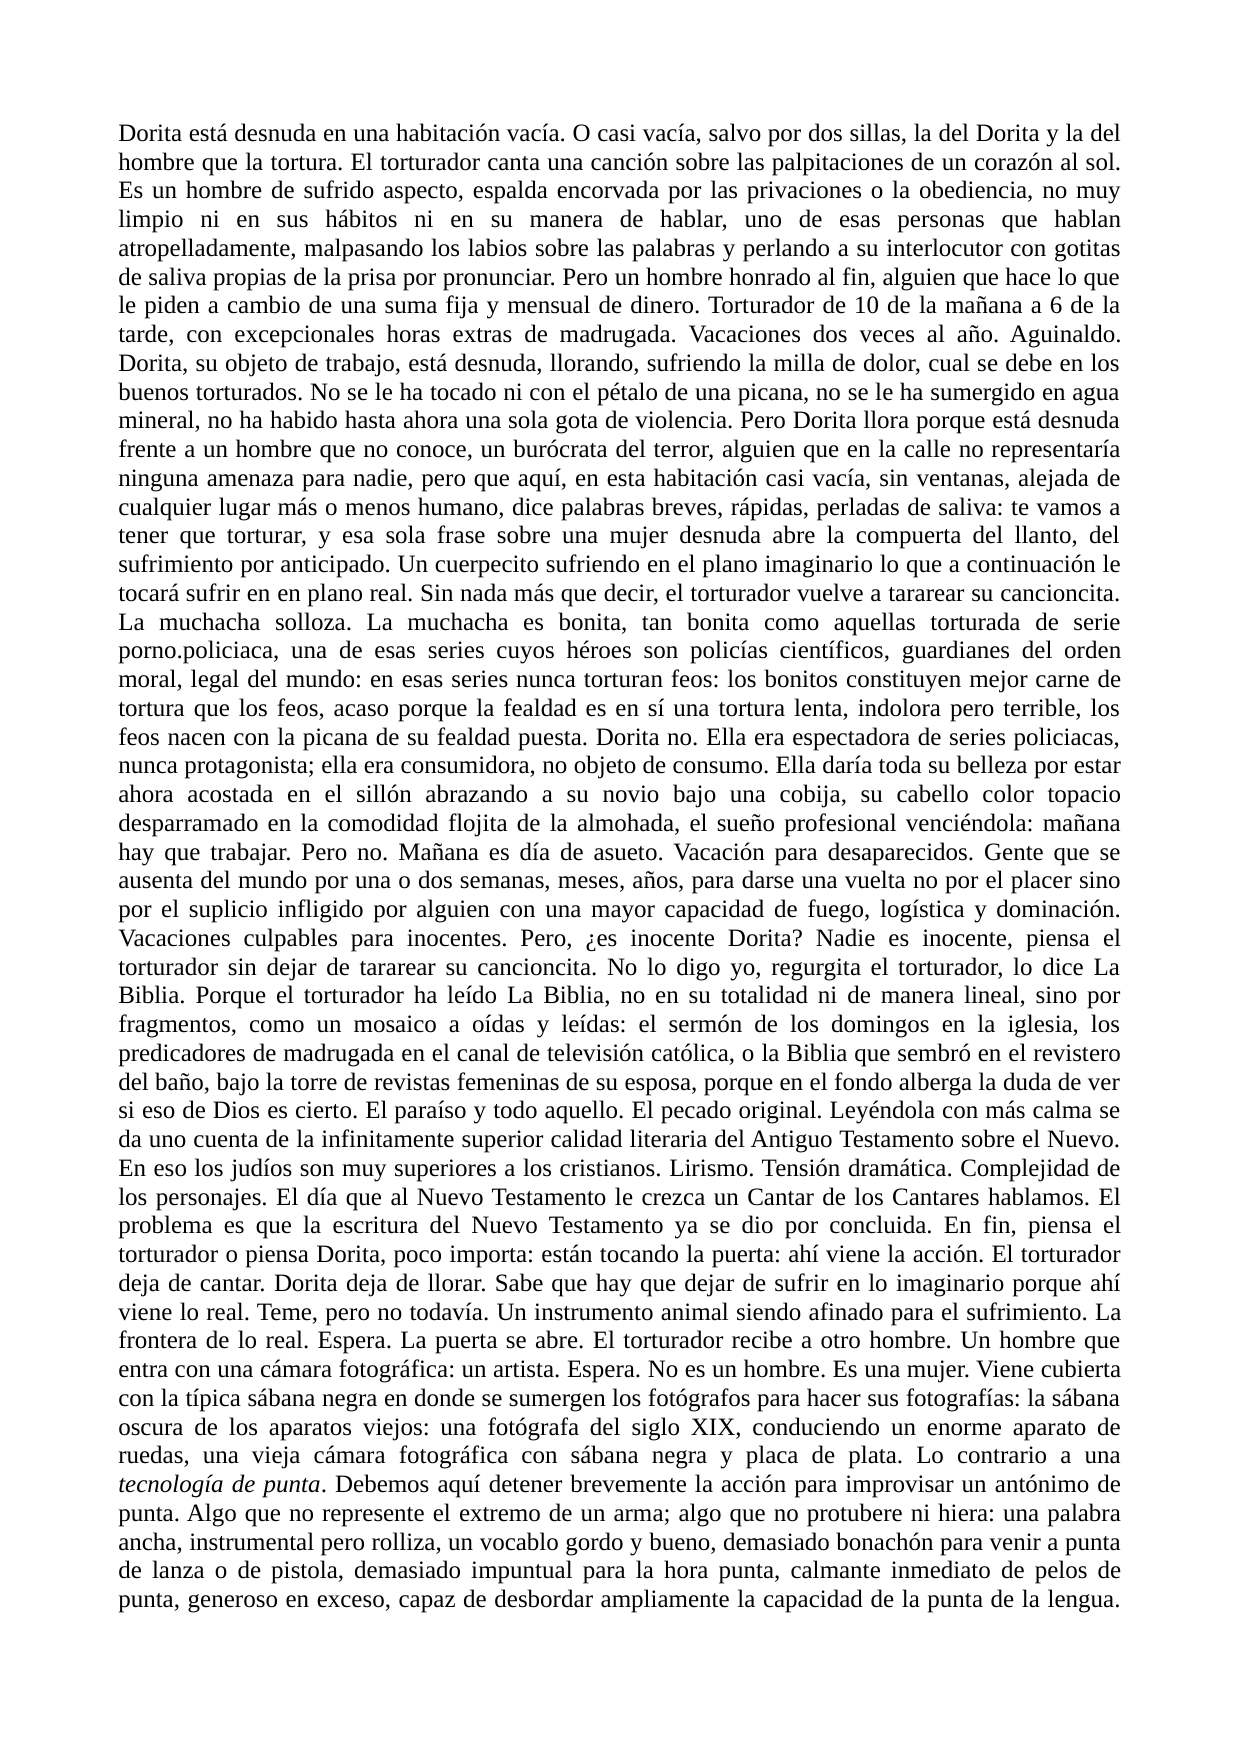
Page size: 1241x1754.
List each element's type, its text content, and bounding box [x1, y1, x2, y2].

text Dorita está desnuda en una habitación vacía. O casi vacía, salvo por dos sillas, la del Dorita y la del hombre que la tortura. El torturador canta una canción sobre las palpitaciones de un corazón al sol. Es un hombre de sufrido aspecto, espalda encorvada por las privaciones o la obediencia, no muy limpio ni en sus hábitos ni en su manera de hablar, uno de esas personas que hablan atropelladamente, malpasando los labios sobre las palabras y perlando a su interlocutor con gotitas de saliva propias de la prisa por pronunciar. Pero un hombre honrado al fin, alguien que hace lo que le piden a cambio de una suma fija y mensual de dinero. Torturador de 10 de la mañana a 6 de la tarde, con excepcionales horas extras de madrugada. Vacaciones dos veces al año. Aguinaldo. Dorita, su objeto de trabajo, está desnuda, llorando, sufriendo la milla de dolor, cual se debe en los buenos torturados. No se le ha tocado ni con el pétalo de una picana, no se le ha sumergido en agua mineral, no ha habido hasta ahora una sola gota de violencia. Pero Dorita llora porque está desnuda frente a un hombre que no conoce, un burócrata del terror, alguien que en la calle no representaría ninguna amenaza para nadie, pero que aquí, en esta habitación casi vacía, sin ventanas, alejada de cualquier lugar más o menos humano, dice palabras breves, rápidas, perladas de saliva: te vamos a tener que torturar, y esa sola frase sobre una mujer desnuda abre la compuerta del llanto, del sufrimiento por anticipado. Un cuerpecito sufriendo en el plano imaginario lo que a continuación le tocará sufrir en en plano real. Sin nada más que decir, el torturador vuelve a tararear su cancioncita. La muchacha solloza. La muchacha es bonita, tan bonita como aquellas torturada de serie porno.policiaca, una de esas series cuyos héroes son policías científicos, guardianes del orden moral, legal del mundo: en esas series nunca torturan feos: los bonitos constituyen mejor carne de tortura que los feos, acaso porque la fealdad es en sí una tortura lenta, indolora pero terrible, los feos nacen con la picana de su fealdad puesta. Dorita no. Ella era espectadora de series policiacas, nunca protagonista; ella era consumidora, no objeto de consumo. Ella daría toda su belleza por estar ahora acostada en el sillón abrazando a su novio bajo una cobija, su cabello color topacio desparramado en la comodidad flojita de la almohada, el sueño profesional venciéndola: mañana hay que trabajar. Pero no. Mañana es día de asueto. Vacación para desaparecidos. Gente que se ausenta del mundo por una o dos semanas, meses, años, para darse una vuelta no por el placer sino por el suplicio infligido por alguien con una mayor capacidad de fuego, logística y dominación. Vacaciones culpables para inocentes. Pero, ¿es inocente Dorita? Nadie es inocente, piensa el torturador sin dejar de tararear su cancioncita. No lo digo yo, regurgita el torturador, lo dice La Biblia. Porque el torturador ha leído La Biblia, no en su totalidad ni de manera lineal, sino por fragmentos, como un mosaico a oídas y leídas: el sermón de los domingos en la iglesia, los predicadores de madrugada en el canal de televisión católica, o la Biblia que sembró en el revistero del baño, bajo la torre de revistas femeninas de su esposa, porque en el fondo alberga la duda de ver si eso de Dios es cierto. El paraíso y todo aquello. El pecado original. Leyéndola con más calma se da uno cuenta de la infinitamente superior calidad literaria del Antiguo Testamento sobre el Nuevo. En eso los judíos son muy superiores a los cristianos. Lirismo. Tensión dramática. Complejidad de los personajes. El día que al Nuevo Testamento le crezca un Cantar de los Cantares hablamos. El problema es que la escritura del Nuevo Testamento ya se dio por concluida. En fin, piensa el torturador o piensa Dorita, poco importa: están tocando la puerta: ahí viene la acción. El torturador deja de cantar. Dorita deja de llorar. Sabe que hay que dejar de sufrir en lo imaginario porque ahí viene lo real. Teme, pero no todavía. Un instrumento animal siendo afinado para el sufrimiento. La frontera de lo real. Espera. La puerta se abre. El torturador recibe a otro hombre. Un hombre que entra con una cámara fotográfica: un artista. Espera. No es un hombre. Es una mujer. Viene cubierta con la típica sábana negra en donde se sumergen los fotógrafos para hacer sus fotografías: la sábana oscura de los aparatos viejos: una fotógrafa del siglo XIX, conduciendo un enorme aparato de ruedas, una vieja cámara fotográfica con sábana negra y placa de plata. Lo contrario a una tecnología de punta. Debemos aquí detener brevemente la acción para improvisar un antónimo de punta. Algo que no represente el extremo de un arma; algo que no protubere ni hiera: una palabra ancha, instrumental pero rolliza, un vocablo gordo y bueno, demasiado bonachón para venir a punta de lanza o de pistola, demasiado impuntual para la hora punta, calmante inmediato de pelos de punta, generoso en exceso, capaz de desbordar ampliamente la capacidad de la punta de la lengua. [118, 118, 1122, 1613]
